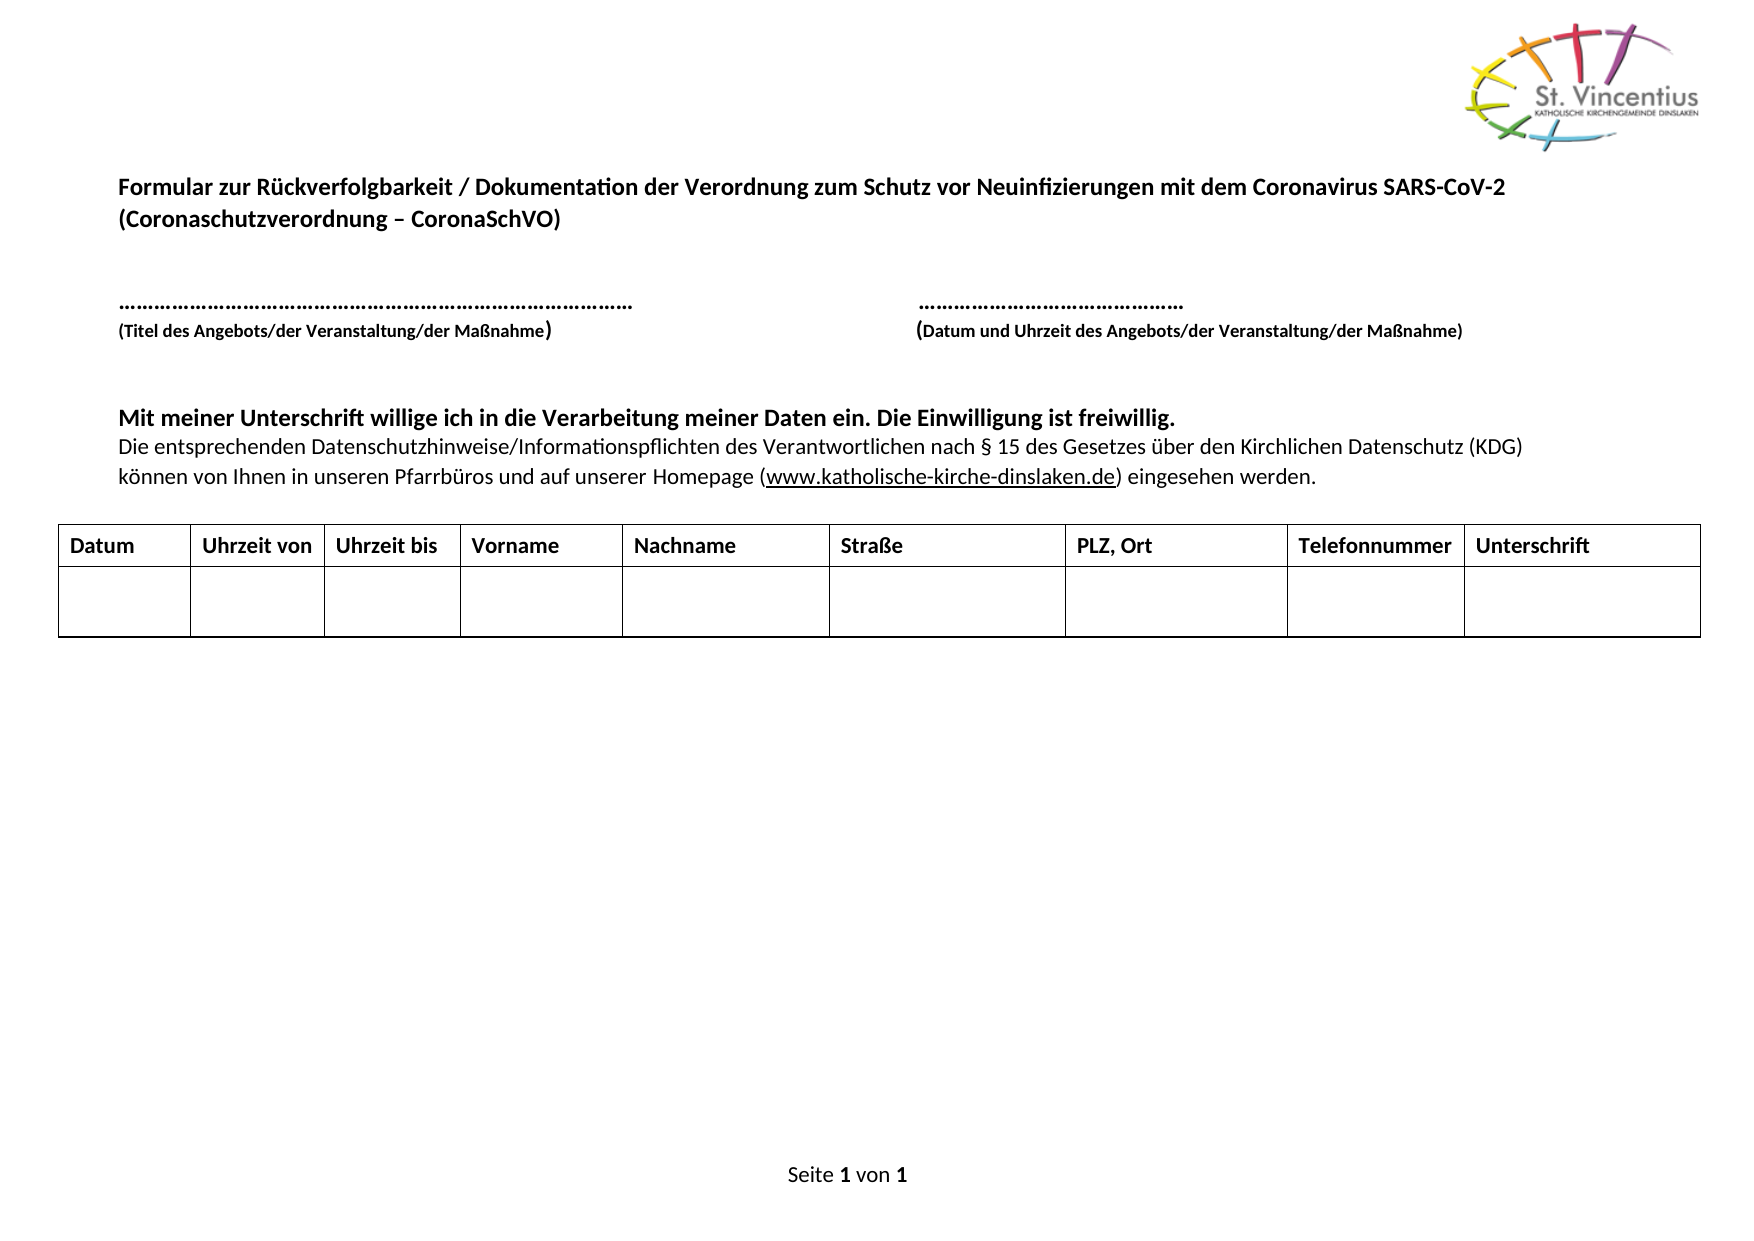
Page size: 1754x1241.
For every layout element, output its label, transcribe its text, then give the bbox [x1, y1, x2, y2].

table_header Nachname [623, 525, 829, 566]
text (Coronaschutzverordnung – CoronaSchVO) [118, 203, 1577, 234]
table_cell [59, 567, 190, 636]
table_cell [191, 567, 324, 636]
table_cell [1288, 567, 1464, 636]
table_cell [623, 567, 829, 636]
text Formular zur Rückverfolgbarkeit / Dokumentation der Verordnung zum Schutz vor Neuinfizierungen mit dem Coronavirus SARS-CoV-2 [118, 171, 1577, 202]
text (Titel des Angebots/der Veranstaltung/der Maßnahme) (Datum und Uhrzeit des Angebots/der Veranstaltung/der Maßnahme) [118, 315, 1577, 343]
table_header PLZ, Ort [1066, 525, 1287, 566]
table_cell [461, 567, 622, 636]
table_cell [325, 567, 460, 636]
table_header Uhrzeit von [191, 525, 324, 566]
table_header Vorname [461, 525, 622, 566]
table_header Straße [830, 525, 1065, 566]
picture [1462, 20, 1701, 155]
table_cell [1066, 567, 1287, 636]
table_cell [1465, 567, 1700, 636]
table_header Telefonnummer [1288, 525, 1464, 566]
table_header Uhrzeit bis [325, 525, 460, 566]
table_cell [830, 567, 1065, 636]
table_header Datum [59, 525, 190, 566]
text Mit meiner Unterschrift willige ich in die Verarbeitung meiner Daten ein. Die Einwilligung ist freiwillig. [118, 402, 1577, 432]
text …………………………………………………………………………… ……………………………………… [118, 285, 1577, 315]
text Die entsprechenden Datenschutzhinweise/Informationspflichten des Verantwortlichen nach § 15 des Gesetzes über den Kirchlichen Datenschutz (KDG) können von Ihnen in unseren Pfarrbüros und auf unserer Homepage (www.katholische-kirche-dinslaken.de) eingesehen werden. [118, 432, 1577, 490]
table_header Unterschrift [1465, 525, 1700, 566]
